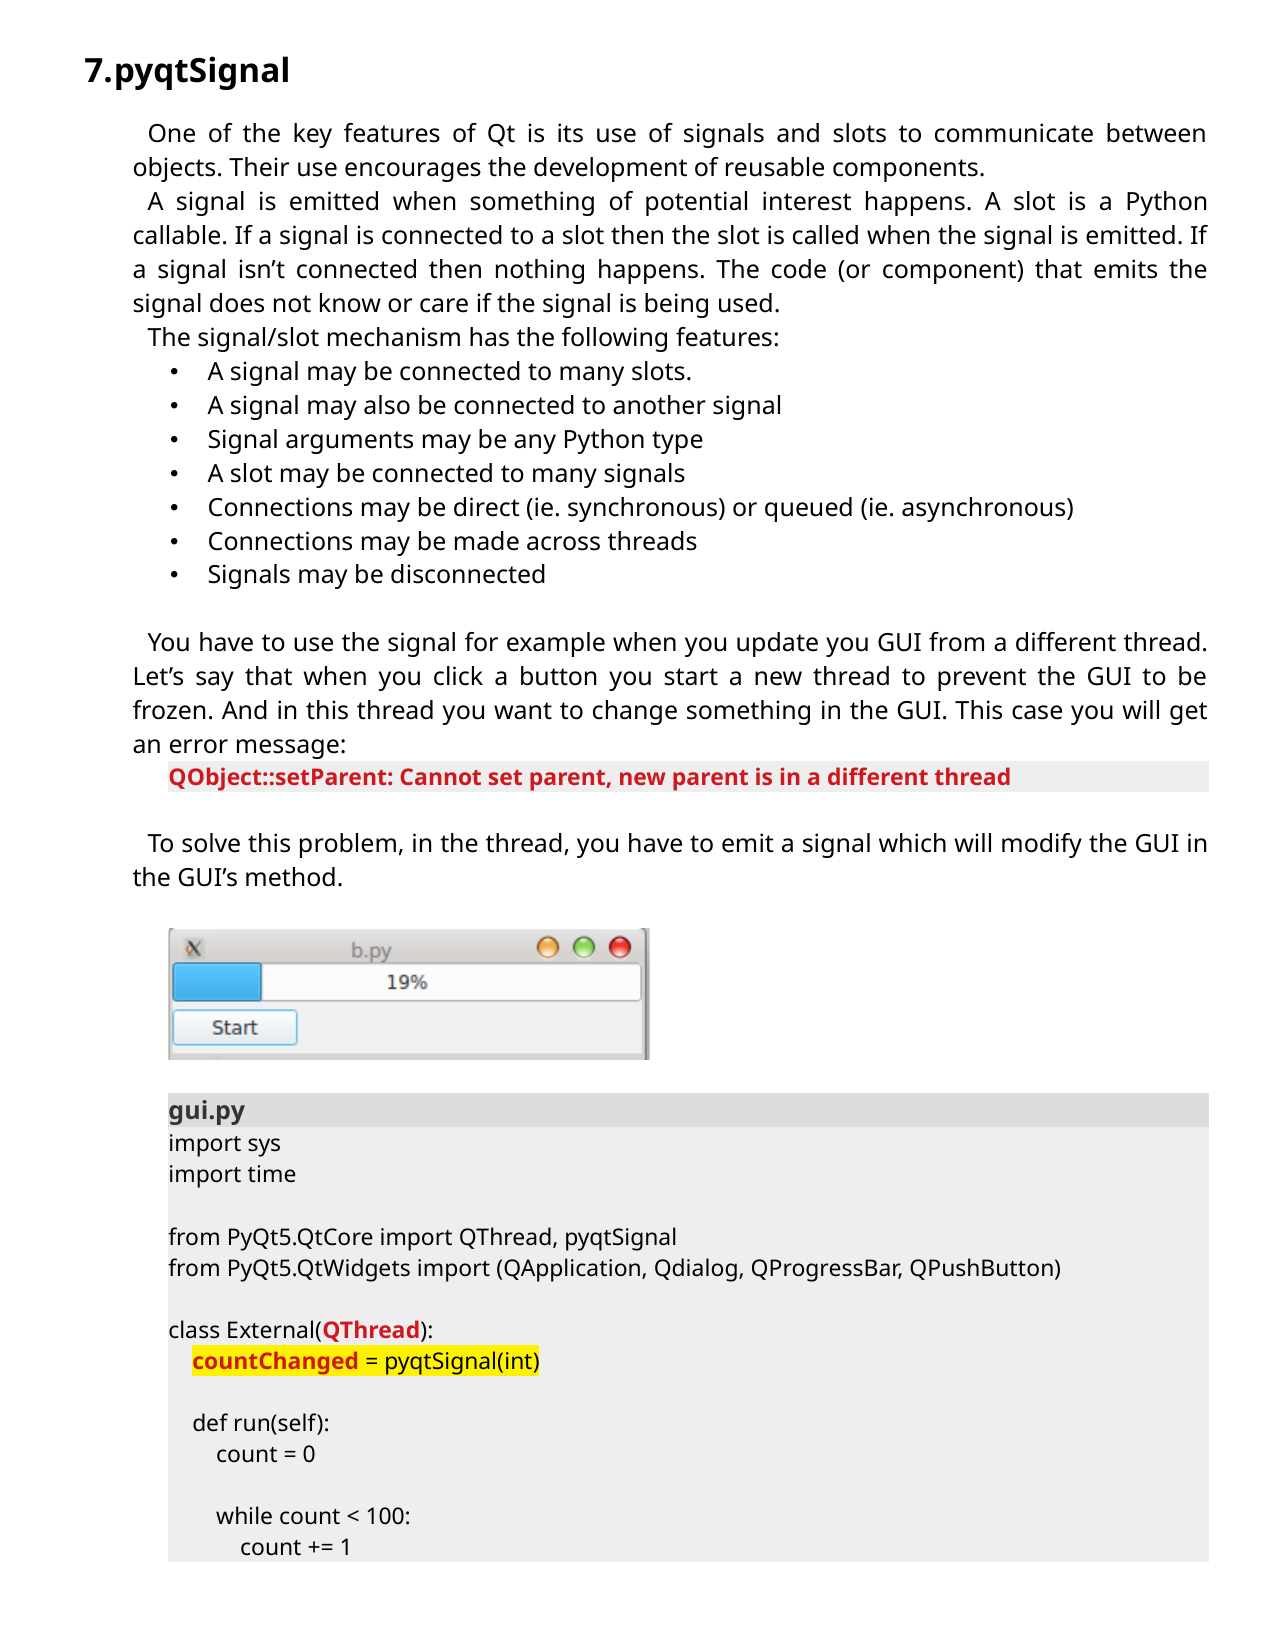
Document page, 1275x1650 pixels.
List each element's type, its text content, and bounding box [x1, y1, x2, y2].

list Connections may be made across threads [170, 523, 1209, 557]
text QObject::setParent: Cannot set parent, new parent is in a different thread [168, 761, 1209, 792]
text from PyQt5.QtCore import QThread, pyqtSignal [168, 1220, 1209, 1251]
text You have to use the signal for example when you update you GUI from a different thread. Let’s say that when you click a button you start a new thread to prevent the GUI to be frozen. And in this thread you want to change something in the GUI. This case you will get an error message: [132, 625, 1209, 761]
list A signal may also be connected to another signal [170, 388, 1209, 422]
text import time [168, 1158, 1209, 1189]
list A signal may be connected to many slots. [170, 354, 1209, 388]
picture [168, 928, 650, 1060]
text gui.py [168, 1093, 1209, 1127]
list A slot may be connected to many signals [170, 456, 1209, 489]
list Signals may be disconnected [170, 557, 1209, 591]
text count += 1 [168, 1531, 1209, 1562]
text while count < 100: [168, 1500, 1209, 1531]
text from PyQt5.QtWidgets import (QApplication, Qdialog, QProgressBar, QPushButton) [168, 1251, 1209, 1282]
text def run(self): [168, 1407, 1209, 1438]
text To solve this problem, in the thread, you have to emit a signal which will modify the GUI in the GUI’s method. [132, 826, 1209, 894]
list Connections may be direct (ie. synchronous) or queued (ie. asynchronous) [170, 489, 1209, 523]
text import sys [168, 1127, 1209, 1158]
subtitle pyqtSignal [84, 46, 1209, 92]
text One of the key features of Qt is its use of signals and slots to communicate between objects. Their use encourages the development of reusable components. [132, 116, 1209, 184]
text class External(QThread): [168, 1313, 1209, 1344]
text count = 0 [168, 1438, 1209, 1469]
text A signal is emitted when something of potential interest happens. A slot is a Python callable. If a signal is connected to a slot then the slot is called when the signal is emitted. If a signal isn’t connected then nothing happens. The code (or component) that emits the signal does not know or care if the signal is being used. [132, 184, 1209, 320]
list Signal arguments may be any Python type [170, 422, 1209, 456]
text countChanged = pyqtSignal(int) [168, 1344, 1209, 1376]
text The signal/slot mechanism has the following features: [132, 320, 1209, 354]
